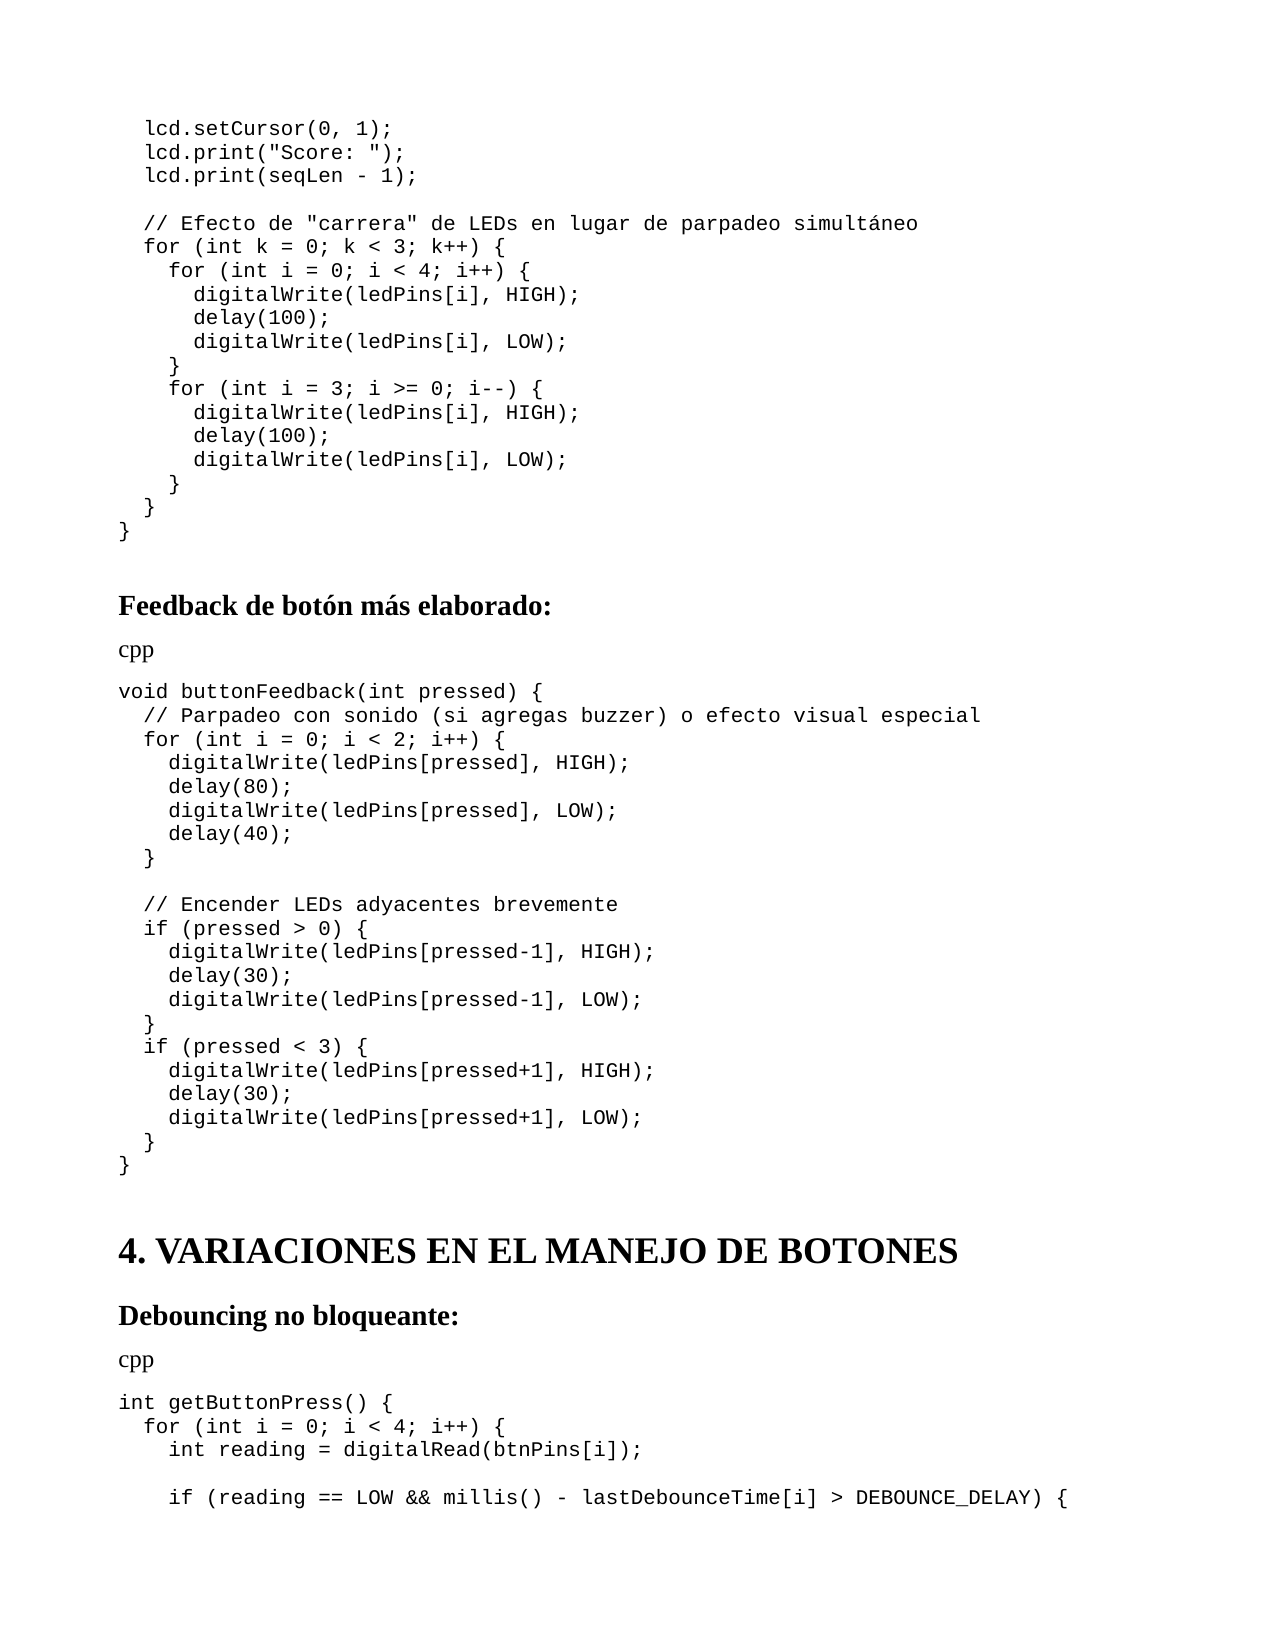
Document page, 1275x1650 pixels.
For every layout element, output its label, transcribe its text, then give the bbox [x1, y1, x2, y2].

text lcd.print(seqLen - 1); [118, 165, 1157, 189]
text } [118, 1131, 1157, 1154]
text digitalWrite(ledPins[pressed+1], HIGH); [118, 1060, 1157, 1083]
text void buttonFeedback(int pressed) { [118, 681, 1157, 705]
text lcd.print("Score: "); [118, 142, 1157, 165]
text digitalWrite(ledPins[pressed+1], LOW); [118, 1107, 1157, 1131]
text digitalWrite(ledPins[i], HIGH); [118, 402, 1157, 426]
text // Parpadeo con sonido (si agregas buzzer) o efecto visual especial [118, 705, 1157, 729]
text } [118, 473, 1157, 496]
text lcd.setCursor(0, 1); [118, 118, 1157, 142]
text int getButtonPress() { [118, 1392, 1157, 1416]
text } [118, 520, 1157, 544]
text for (int i = 3; i >= 0; i--) { [118, 378, 1157, 402]
text digitalWrite(ledPins[pressed-1], HIGH); [118, 942, 1157, 965]
text delay(30); [118, 1083, 1157, 1107]
text for (int i = 0; i < 4; i++) { [118, 1416, 1157, 1439]
text cpp [118, 1344, 1157, 1373]
text // Efecto de "carrera" de LEDs en lugar de parpadeo simultáneo [118, 213, 1157, 236]
text delay(100); [118, 307, 1157, 331]
text delay(100); [118, 426, 1157, 449]
text } [118, 847, 1157, 871]
text digitalWrite(ledPins[pressed], HIGH); [118, 752, 1157, 776]
text digitalWrite(ledPins[i], HIGH); [118, 284, 1157, 307]
text for (int i = 0; i < 2; i++) { [118, 729, 1157, 752]
text if (pressed < 3) { [118, 1036, 1157, 1060]
text } [118, 1154, 1157, 1178]
subtitle 4. VARIACIONES EN EL MANEJO DE BOTONES [118, 1228, 1157, 1271]
text if (pressed > 0) { [118, 918, 1157, 942]
text if (reading == LOW && millis() - lastDebounceTime[i] > DEBOUNCE_DELAY) { [118, 1487, 1157, 1510]
text digitalWrite(ledPins[pressed-1], LOW); [118, 989, 1157, 1012]
subtitle Debouncing no bloqueante: [118, 1298, 1157, 1332]
text delay(80); [118, 776, 1157, 800]
subtitle Feedback de botón más elaborado: [118, 588, 1157, 621]
text // Encender LEDs adyacentes brevemente [118, 894, 1157, 918]
text digitalWrite(ledPins[i], LOW); [118, 449, 1157, 473]
text delay(40); [118, 823, 1157, 847]
text for (int k = 0; k < 3; k++) { [118, 236, 1157, 260]
text int reading = digitalRead(btnPins[i]); [118, 1439, 1157, 1463]
text } [118, 496, 1157, 520]
text } [118, 1012, 1157, 1036]
text digitalWrite(ledPins[i], LOW); [118, 331, 1157, 354]
text cpp [118, 634, 1157, 663]
text delay(30); [118, 965, 1157, 989]
text for (int i = 0; i < 4; i++) { [118, 260, 1157, 284]
text } [118, 354, 1157, 378]
text digitalWrite(ledPins[pressed], LOW); [118, 800, 1157, 823]
